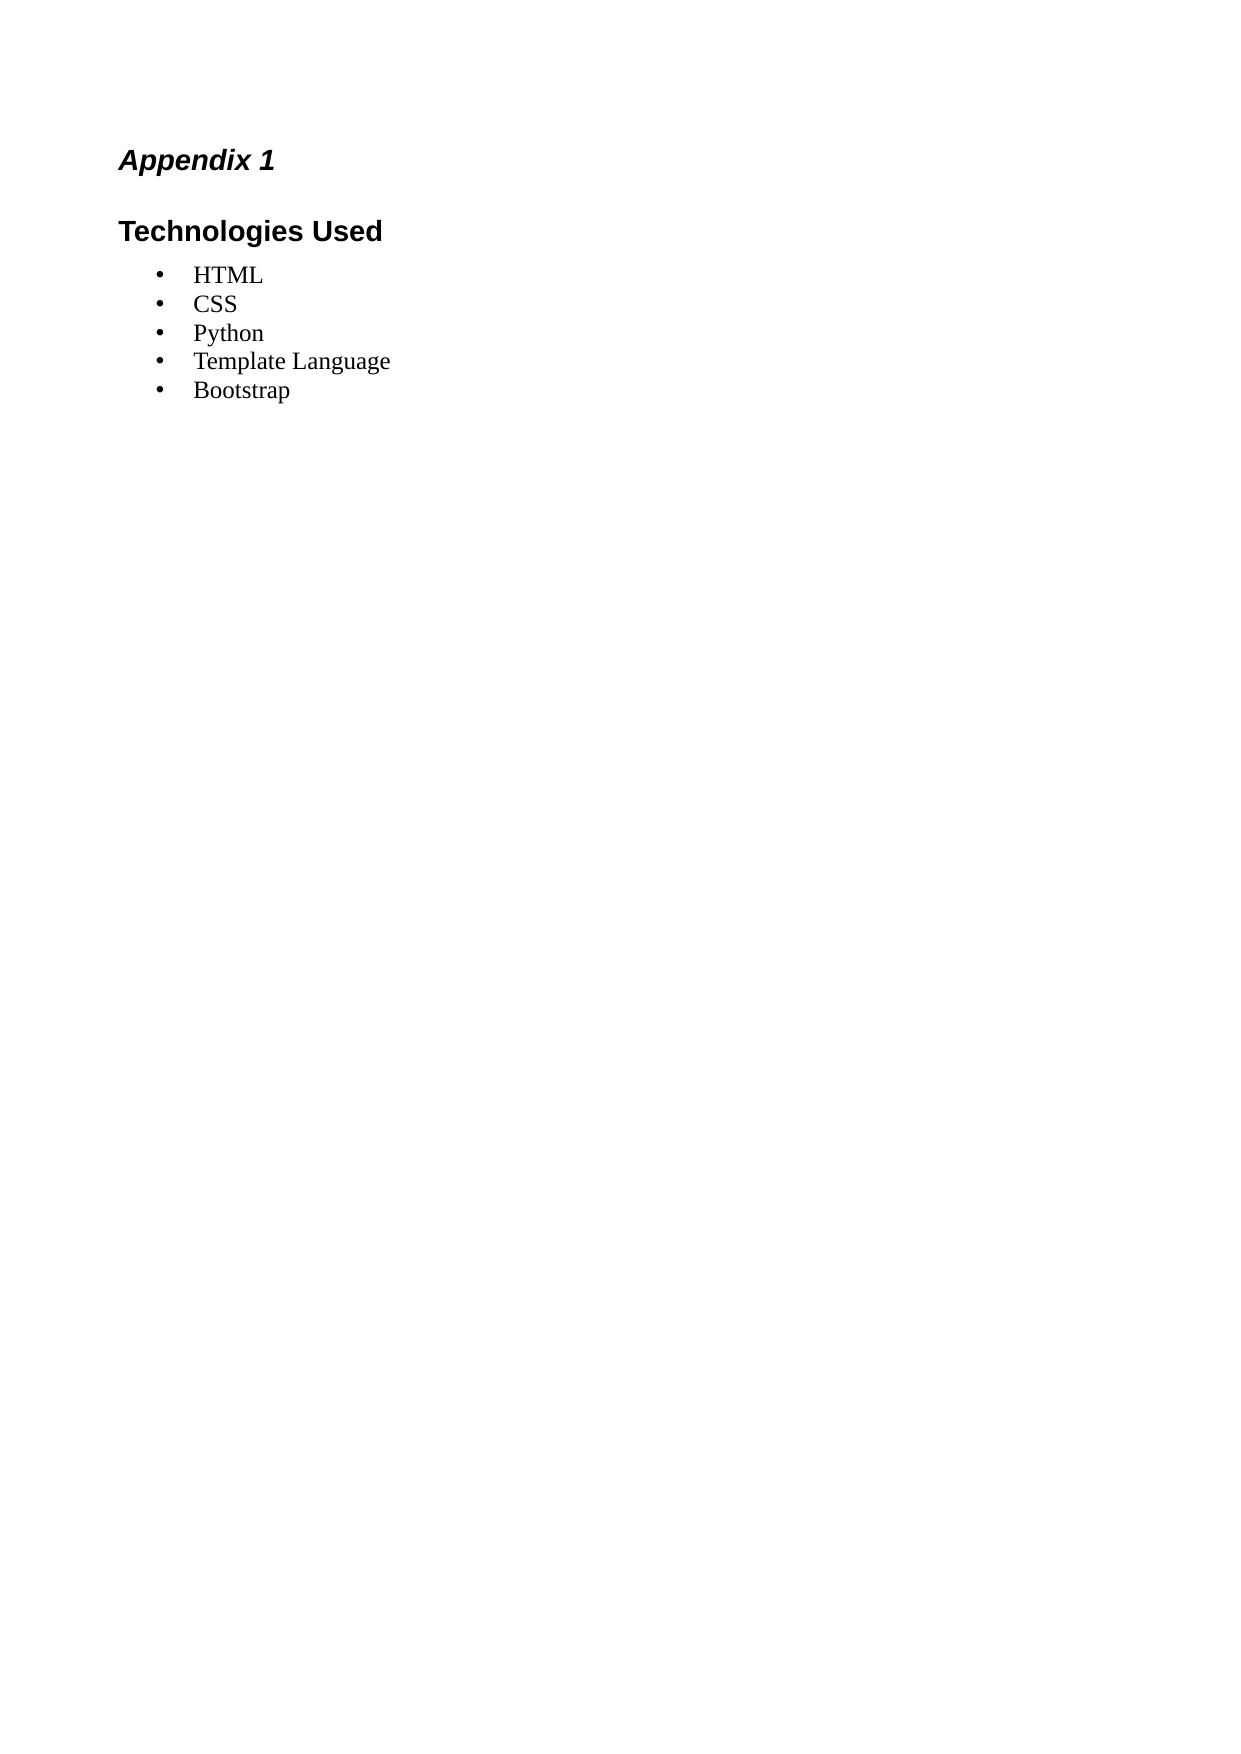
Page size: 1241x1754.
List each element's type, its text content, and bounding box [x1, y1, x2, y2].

subtitle Appendix 1 [118, 143, 1122, 177]
list Bootstrap [156, 375, 1122, 404]
list HTML [156, 260, 1122, 289]
subtitle Technologies Used [118, 214, 1122, 248]
list Template Language [156, 346, 1122, 375]
list CSS [156, 289, 1122, 318]
list Python [156, 318, 1122, 346]
